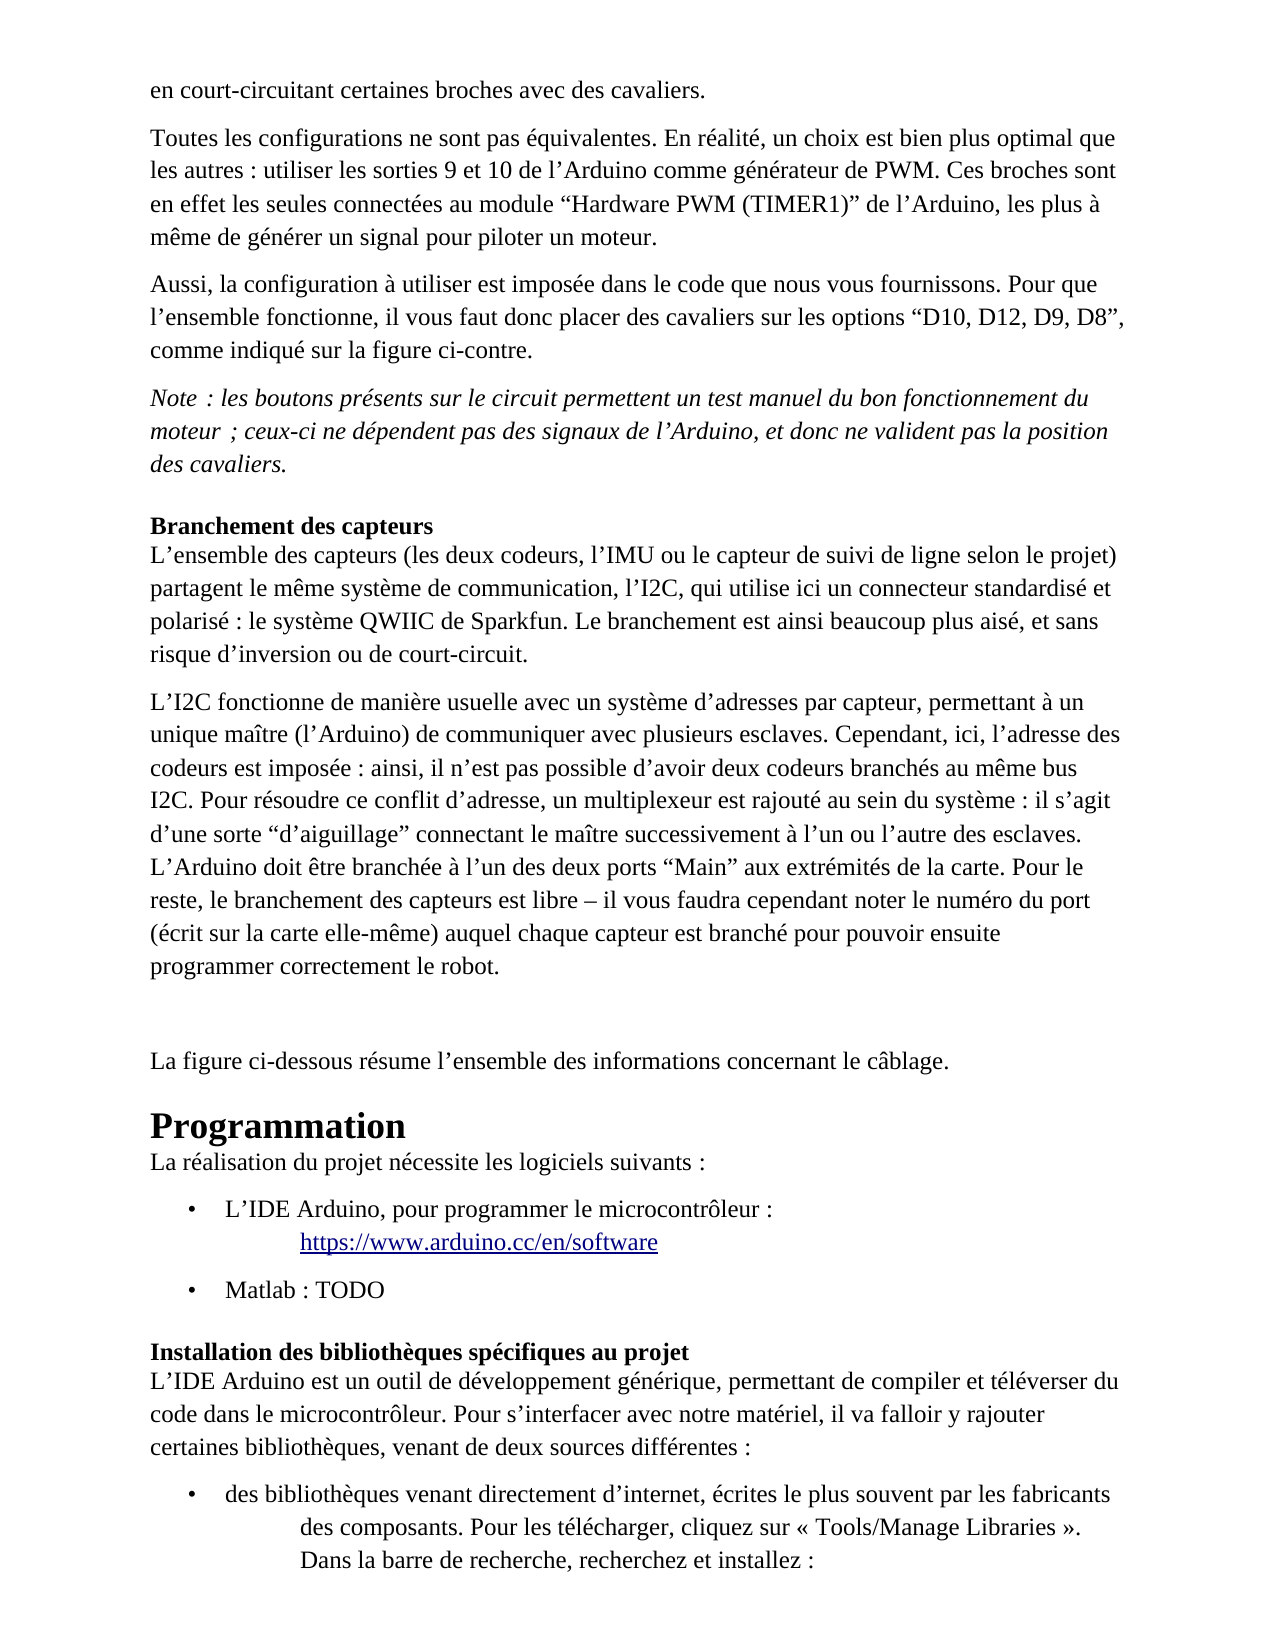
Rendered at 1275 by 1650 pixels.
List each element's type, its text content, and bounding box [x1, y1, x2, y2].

text L’I2C fonctionne de manière usuelle avec un système d’adresses par capteur, permettant à un unique maître (l’Arduino) de communiquer avec plusieurs esclaves. Cependant, ici, l’adresse des codeurs est imposée : ainsi, il n’est pas possible d’avoir deux codeurs branchés au même bus I2C. Pour résoudre ce conflit d’adresse, un multiplexeur est rajouté au sein du système : il s’agit d’une sorte “d’aiguillage” connectant le maître successivement à l’un ou l’autre des esclaves. L’Arduino doit être branchée à l’un des deux ports “Main” aux extrémités de la carte. Pour le reste, le branchement des capteurs est libre – il vous faudra cependant noter le numéro du port (écrit sur la carte elle-même) auquel chaque capteur est branché pour pouvoir ensuite programmer correctement le robot. [150, 687, 1125, 979]
text Aussi, la configuration à utiliser est imposée dans le code que nous vous fournissons. Pour que l’ensemble fonctionne, il vous faut donc placer des cavaliers sur les options “D10, D12, D9, D8”, comme indiqué sur la figure ci-contre. [150, 269, 1125, 364]
text La figure ci-dessous résume l’ensemble des informations concernant le câblage. [150, 1046, 1125, 1075]
text La réalisation du projet nécessite les logiciels suivants : [150, 1147, 1125, 1175]
list L’IDE Arduino, pour programmer le microcontrôleur : https://www.arduino.cc/en/software [187, 1194, 1125, 1256]
text Branchement des capteurs [150, 511, 1125, 540]
text Note : les boutons présents sur le circuit permettent un test manuel du bon fonctionnement du moteur ; ceux-ci ne dépendent pas des signaux de l’Arduino, et donc ne valident pas la position des cavaliers. [150, 383, 1125, 478]
text Installation des bibliothèques spécifiques au projet [150, 1337, 1125, 1366]
list Matlab : TODO [187, 1275, 1125, 1303]
text Toutes les configurations ne sont pas équivalentes. En réalité, un choix est bien plus optimal que les autres : utiliser les sorties 9 et 10 de l’Arduino comme générateur de PWM. Ces broches sont en effet les seules connectées au module “Hardware PWM (TIMER1)” de l’Arduino, les plus à même de générer un signal pour piloter un moteur. [150, 123, 1125, 250]
list des bibliothèques venant directement d’internet, écrites le plus souvent par les fabricants des composants. Pour les télécharger, cliquez sur « Tools/Manage Libraries ». Dans la barre de recherche, recherchez et installez : [187, 1479, 1125, 1574]
text L’IDE Arduino est un outil de développement générique, permettant de compiler et téléverser du code dans le microcontrôleur. Pour s’interfacer avec notre matériel, il va falloir y rajouter certaines bibliothèques, venant de deux sources différentes : [150, 1366, 1125, 1461]
text Programmation [150, 1103, 1125, 1147]
text en court-circuitant certaines broches avec des cavaliers. [150, 75, 1125, 104]
text L’ensemble des capteurs (les deux codeurs, l’IMU ou le capteur de suivi de ligne selon le projet) partagent le même système de communication, l’I2C, qui utilise ici un connecteur standardisé et polarisé : le système QWIIC de Sparkfun. Le branchement est ainsi beaucoup plus aisé, et sans risque d’inversion ou de court-circuit. [150, 540, 1125, 668]
